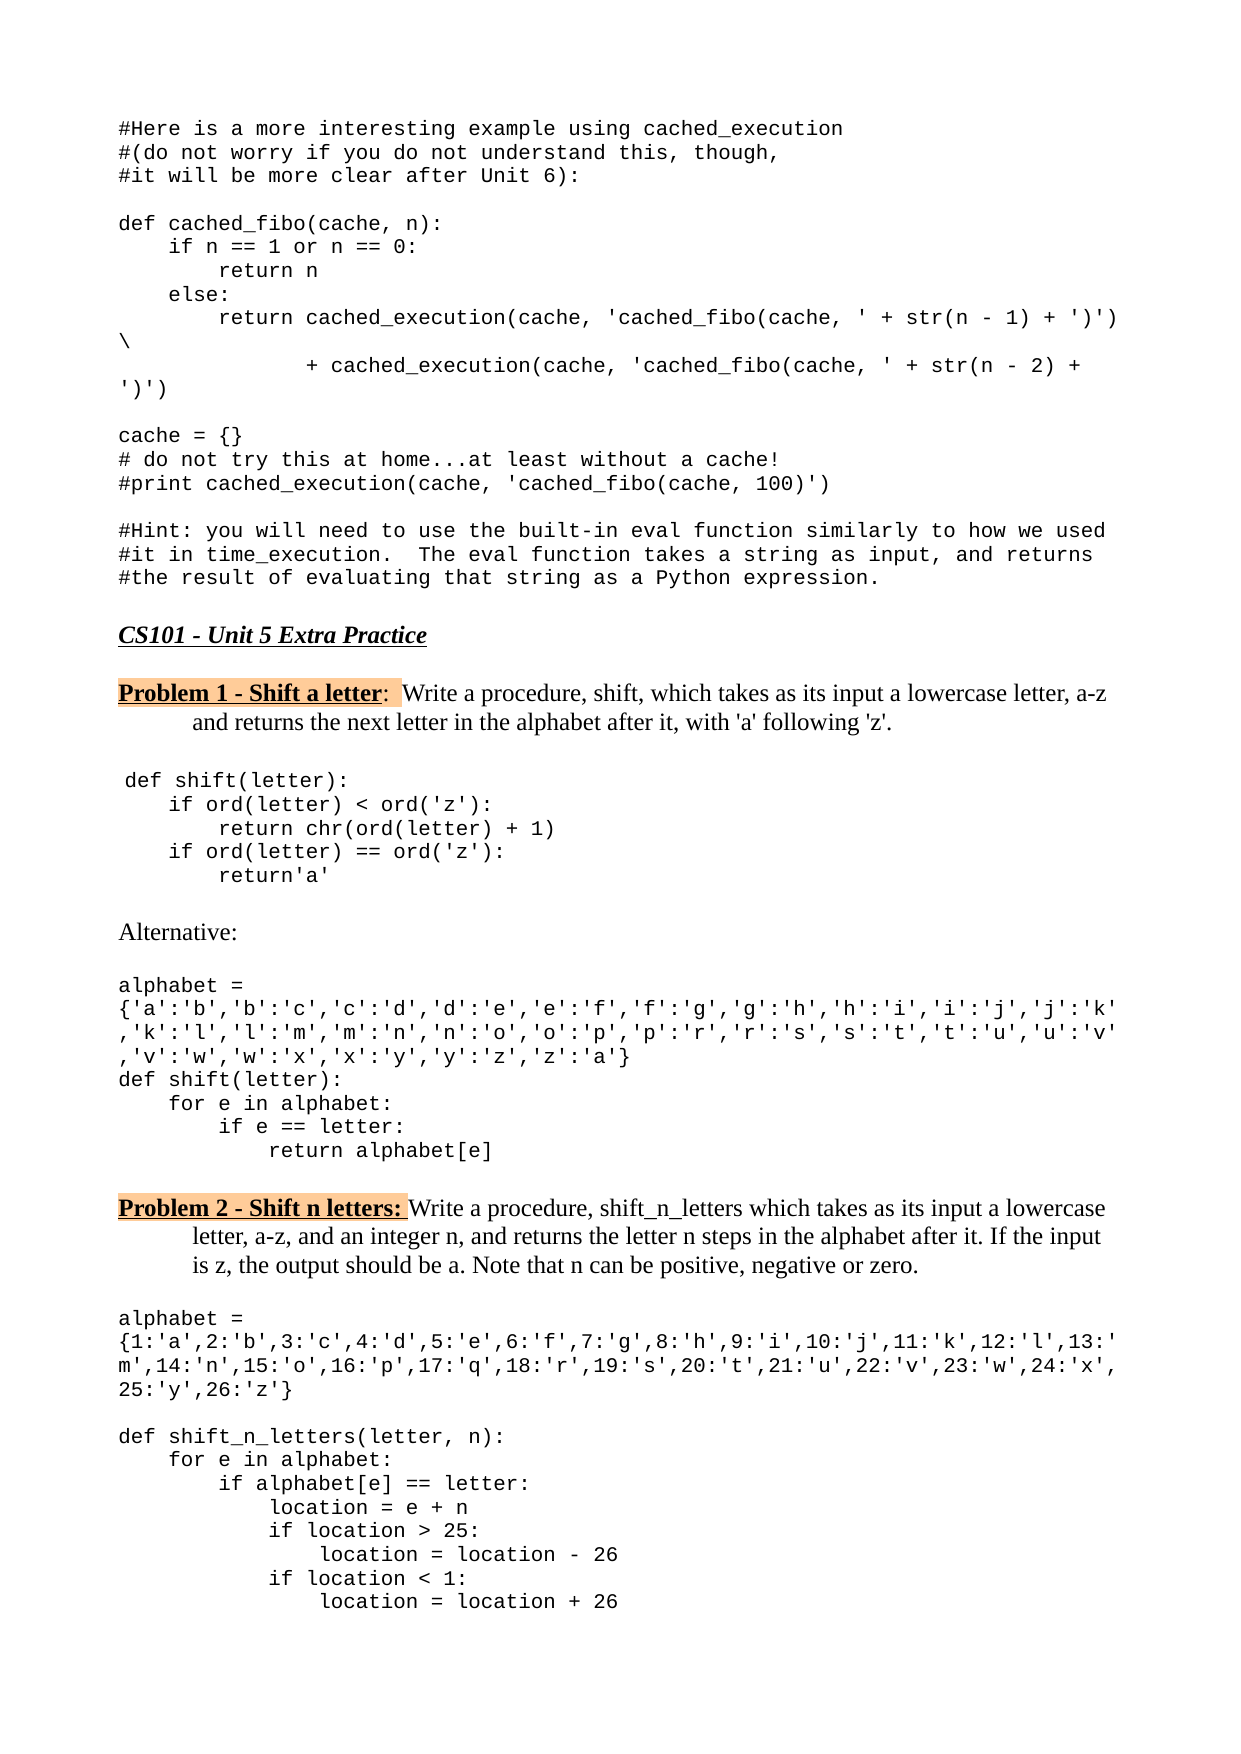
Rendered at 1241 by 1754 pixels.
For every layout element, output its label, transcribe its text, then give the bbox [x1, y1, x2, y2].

text if location < 1: [118, 1568, 1122, 1591]
text # do not try this at home...at least without a cache! [118, 449, 1122, 473]
text location = location - 26 [118, 1544, 1122, 1568]
text else: [118, 284, 1122, 307]
text + cached_execution(cache, 'cached_fibo(cache, ' + str(n - 2) + ')') [118, 354, 1122, 402]
text #Hint: you will need to use the built-in eval function similarly to how we used [118, 520, 1122, 544]
text if alphabet[e] == letter: [118, 1473, 1122, 1497]
text alphabet = {'a':'b','b':'c','c':'d','d':'e','e':'f','f':'g','g':'h','h':'i','i':'j','j':'k','k':'l','l':'m','m':'n','n':'o','o':'p','p':'r','r':'s','s':'t','t':'u','u':'v','v':'w','w':'x','x':'y','y':'z','z':'a'} [118, 975, 1122, 1069]
text for e in alphabet: [118, 1449, 1122, 1473]
text return'a' [118, 865, 1122, 888]
text #the result of evaluating that string as a Python expression. [118, 567, 1122, 591]
text if ord(letter) < ord('z'): [118, 794, 1122, 817]
text #(do not worry if you do not understand this, though, [118, 142, 1122, 165]
text location = e + n [118, 1497, 1122, 1520]
text location = location + 26 [118, 1591, 1122, 1615]
text return cached_execution(cache, 'cached_fibo(cache, ' + str(n - 1) + ')') \ [118, 307, 1122, 354]
text if location > 25: [118, 1520, 1122, 1544]
text def cached_fibo(cache, n): [118, 213, 1122, 236]
text for e in alphabet: [118, 1093, 1122, 1117]
text Problem 2 - Shift n letters: Write a procedure, shift_n_letters which takes as its input a lowercase [118, 1193, 1122, 1221]
text cache = {} [118, 426, 1122, 449]
text CS101 - Unit 5 Extra Practice [118, 621, 1122, 649]
text return chr(ord(letter) + 1) [118, 817, 1122, 841]
text #print cached_execution(cache, 'cached_fibo(cache, 100)') [118, 473, 1122, 496]
text alphabet = {1:'a',2:'b',3:'c',4:'d',5:'e',6:'f',7:'g',8:'h',9:'i',10:'j',11:'k',12:'l',13:'m',14:'n',15:'o',16:'p',17:'q',18:'r',19:'s',20:'t',21:'u',22:'v',23:'w',24:'x',25:'y',26:'z'} [118, 1308, 1122, 1402]
text #it in time_execution. The eval function takes a string as input, and returns [118, 544, 1122, 567]
text #it will be more clear after Unit 6): [118, 165, 1122, 189]
text Problem 1 - Shift a letter: Write a procedure, shift, which takes as its input a lowercase letter, a-z and returns the next letter in the alphabet after it, with 'a' following 'z'. [118, 678, 1122, 736]
text if e == letter: [118, 1117, 1122, 1140]
text if ord(letter) == ord('z'): [118, 841, 1122, 865]
text def shift(letter): [118, 1069, 1122, 1093]
text def shift_n_letters(letter, n): [118, 1426, 1122, 1449]
text letter, a-z, and an integer n, and returns the letter n steps in the alphabet after it. If the input is z, the output should be a. Note that n can be positive, negative or zero. [118, 1221, 1122, 1279]
text return n [118, 260, 1122, 284]
text def shift(letter): [118, 764, 1122, 794]
text if n == 1 or n == 0: [118, 236, 1122, 260]
text #Here is a more interesting example using cached_execution [118, 118, 1122, 142]
text return alphabet[e] [118, 1140, 1122, 1164]
text Alternative: [118, 917, 1122, 946]
